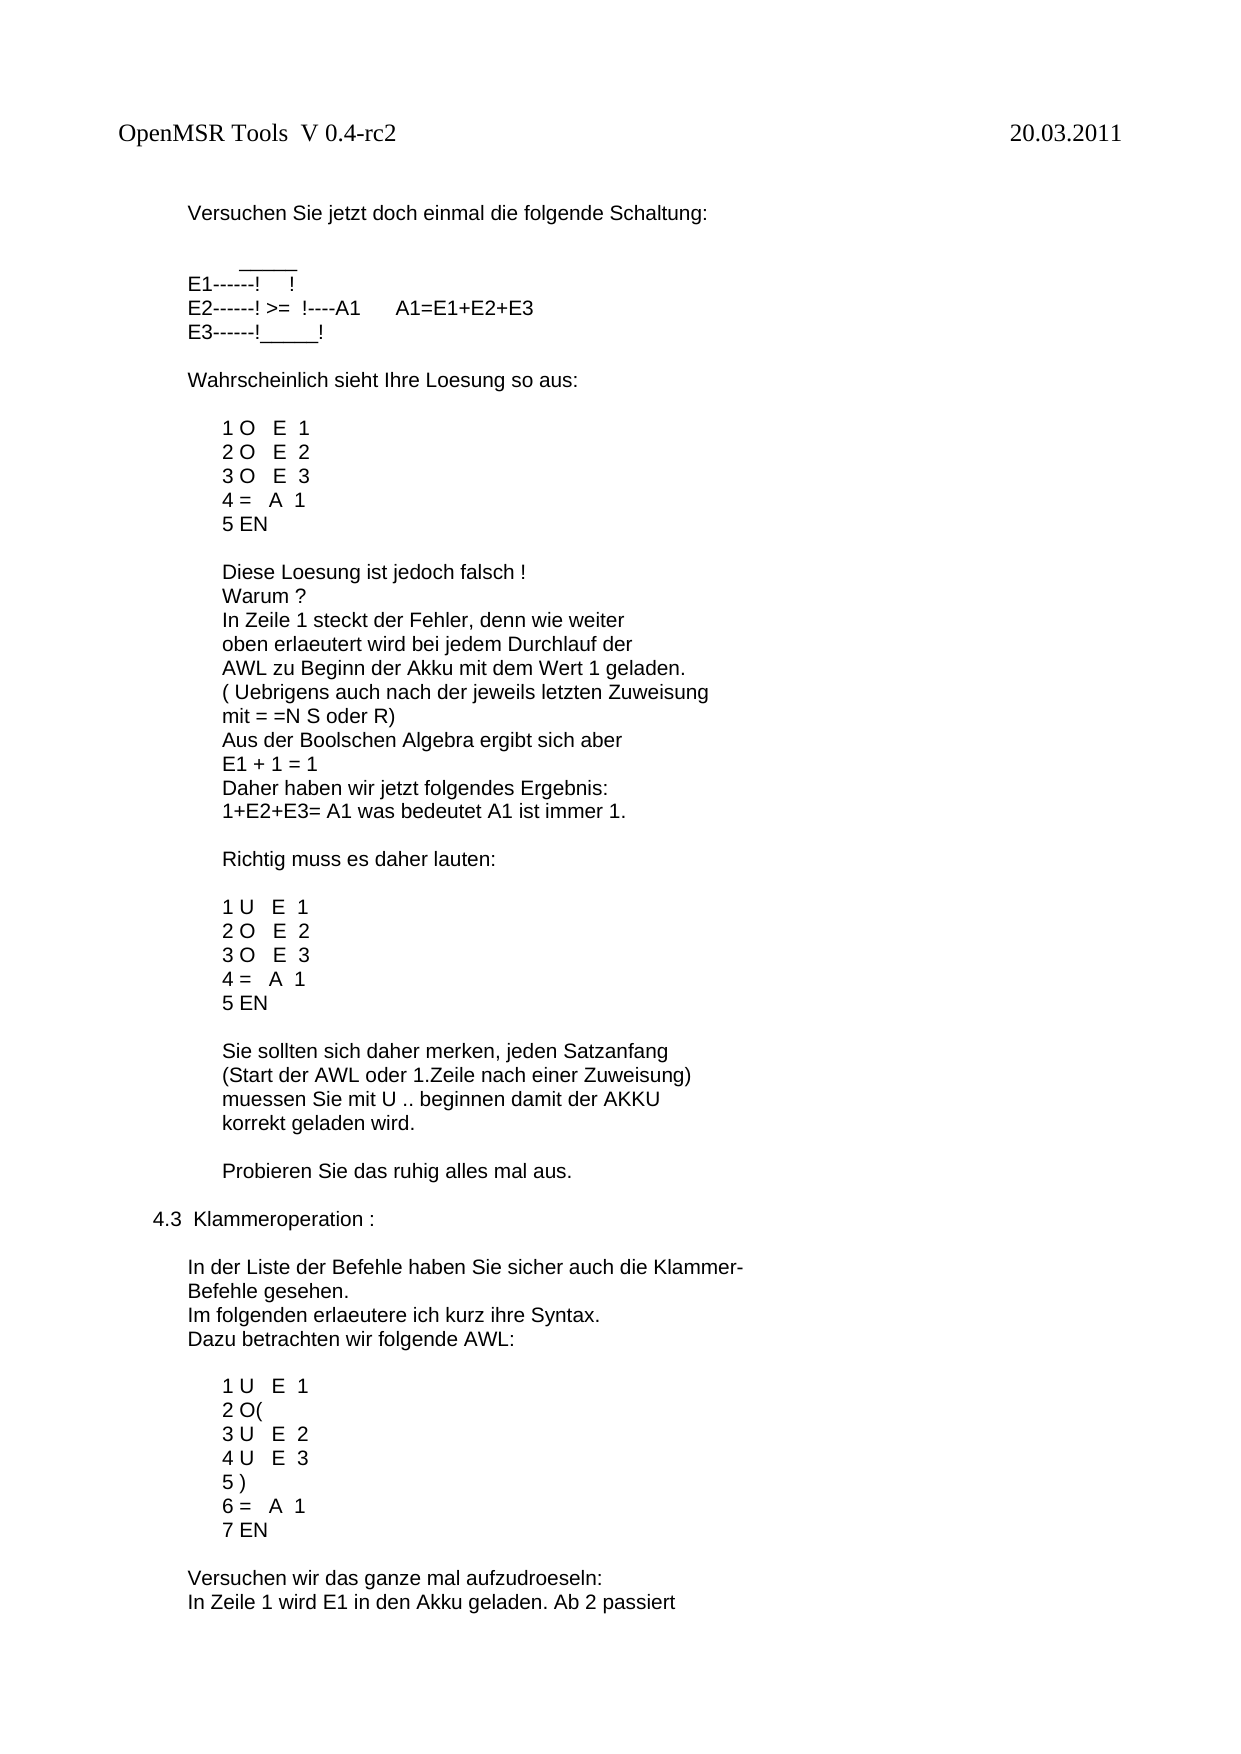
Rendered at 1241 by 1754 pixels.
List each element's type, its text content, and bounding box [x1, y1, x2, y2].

text 4.3 Klammeroperation : [118, 1207, 1122, 1231]
text Aus der Boolschen Algebra ergibt sich aber [118, 727, 1122, 751]
text 4 = A 1 [118, 488, 1122, 512]
text 3 O E 3 [118, 464, 1122, 488]
text Daher haben wir jetzt folgendes Ergebnis: [118, 775, 1122, 799]
text E1------! ! [118, 272, 1122, 296]
text AWL zu Beginn der Akku mit dem Wert 1 geladen. [118, 656, 1122, 679]
text 1+E2+E3= A1 was bedeutet A1 ist immer 1. [118, 799, 1122, 823]
text Wahrscheinlich sieht Ihre Loesung so aus: [118, 368, 1122, 392]
text mit = =N S oder R) [118, 703, 1122, 727]
text In Zeile 1 steckt der Fehler, denn wie weiter [118, 608, 1122, 632]
text korrekt geladen wird. [118, 1111, 1122, 1135]
text Im folgenden erlaeutere ich kurz ihre Syntax. [118, 1302, 1122, 1326]
text 2 O( [118, 1398, 1122, 1422]
text Dazu betrachten wir folgende AWL: [118, 1326, 1122, 1350]
text 1 O E 1 [118, 416, 1122, 440]
text Versuchen wir das ganze mal aufzudroeseln: [118, 1566, 1122, 1590]
text muessen Sie mit U .. beginnen damit der AKKU [118, 1087, 1122, 1111]
text E3------!_____! [118, 320, 1122, 344]
text 3 U E 2 [118, 1422, 1122, 1446]
text _____ [118, 248, 1122, 272]
text 5 ) [118, 1470, 1122, 1494]
text 4 = A 1 [118, 967, 1122, 991]
text Probieren Sie das ruhig alles mal aus. [118, 1159, 1122, 1183]
text (Start der AWL oder 1.Zeile nach einer Zuweisung) [118, 1063, 1122, 1087]
text 4 U E 3 [118, 1446, 1122, 1470]
text Richtig muss es daher lauten: [118, 847, 1122, 871]
text 5 EN [118, 512, 1122, 536]
text 6 = A 1 [118, 1494, 1122, 1518]
text 1 U E 1 [118, 1374, 1122, 1398]
text Diese Loesung ist jedoch falsch ! [118, 560, 1122, 584]
text Warum ? [118, 584, 1122, 608]
text E1 + 1 = 1 [118, 751, 1122, 775]
text Sie sollten sich daher merken, jeden Satzanfang [118, 1039, 1122, 1063]
text 3 O E 3 [118, 943, 1122, 967]
text 2 O E 2 [118, 440, 1122, 464]
text 5 EN [118, 991, 1122, 1015]
text E2------! >= !----A1 A1=E1+E2+E3 [118, 296, 1122, 320]
text In Zeile 1 wird E1 in den Akku geladen. Ab 2 passiert [118, 1590, 1122, 1614]
text 1 U E 1 [118, 895, 1122, 919]
text Versuchen Sie jetzt doch einmal die folgende Schaltung: [118, 200, 1122, 224]
text 7 EN [118, 1518, 1122, 1542]
text ( Uebrigens auch nach der jeweils letzten Zuweisung [118, 679, 1122, 703]
text In der Liste der Befehle haben Sie sicher auch die Klammer- [118, 1254, 1122, 1278]
text oben erlaeutert wird bei jedem Durchlauf der [118, 632, 1122, 656]
text 2 O E 2 [118, 919, 1122, 943]
text Befehle gesehen. [118, 1278, 1122, 1302]
